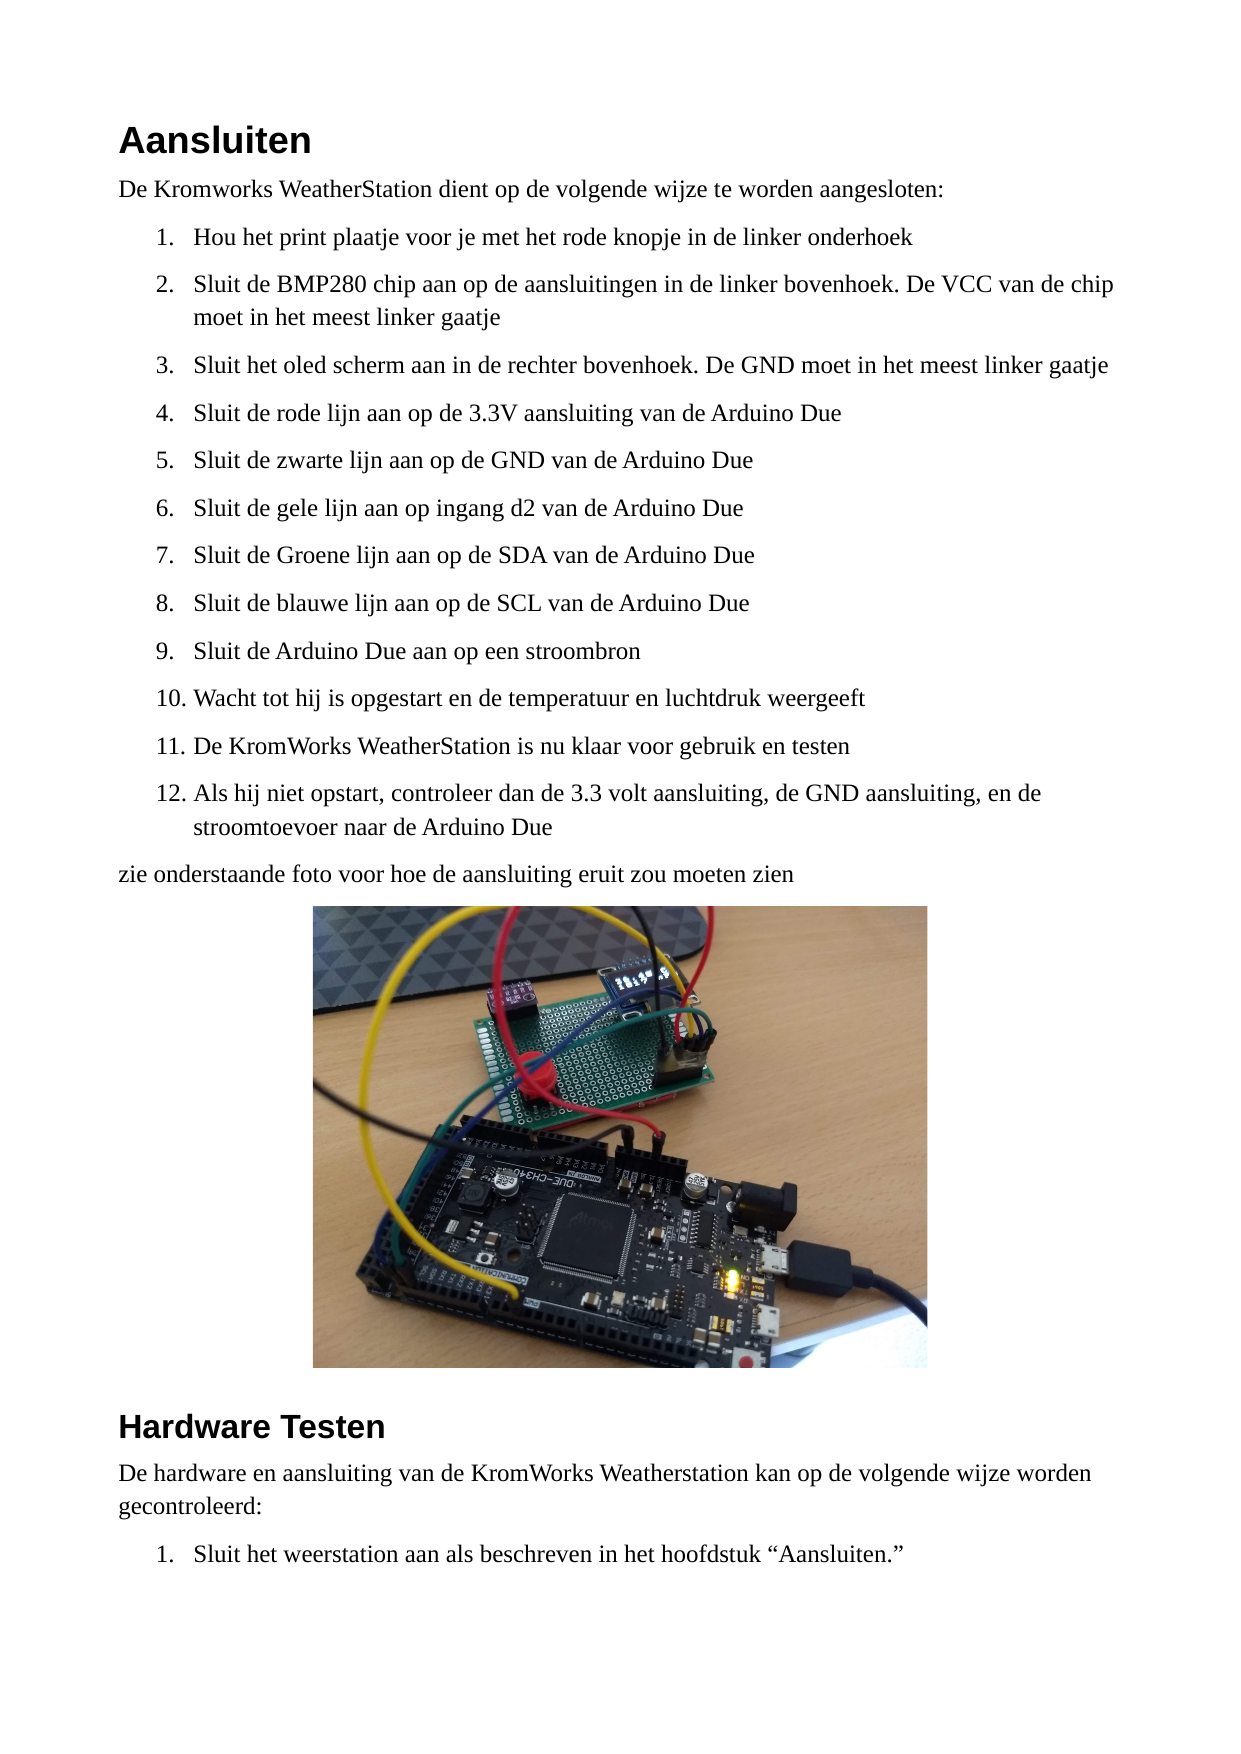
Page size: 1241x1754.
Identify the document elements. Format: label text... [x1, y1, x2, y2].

list Sluit de blauwe lijn aan op de SCL van de Arduino Due [156, 588, 1122, 617]
list Sluit de BMP280 chip aan op de aansluitingen in de linker bovenhoek. De VCC van de chip moet in het meest linker gaatje [156, 269, 1122, 331]
list Sluit het weerstation aan als beschreven in het hoofdstuk “Aansluiten.” [156, 1539, 1122, 1568]
list Wacht tot hij is opgestart en de temperatuur en luchtdruk weergeeft [156, 683, 1122, 712]
list Sluit het oled scherm aan in de rechter bovenhoek. De GND moet in het meest linker gaatje [156, 350, 1122, 379]
subtitle Hardware Testen [118, 1407, 1122, 1446]
text zie onderstaande foto voor hoe de aansluiting eruit zou moeten zien [118, 859, 1122, 888]
list De KromWorks WeatherStation is nu klaar voor gebruik en testen [156, 731, 1122, 760]
list Sluit de Arduino Due aan op een stroombron [156, 636, 1122, 664]
list Sluit de rode lijn aan op de 3.3V aansluiting van de Arduino Due [156, 398, 1122, 426]
picture [312, 906, 928, 1368]
list Sluit de zwarte lijn aan op de GND van de Arduino Due [156, 445, 1122, 474]
list Hou het print plaatje voor je met het rode knopje in de linker onderhoek [156, 222, 1122, 251]
list Sluit de Groene lijn aan op de SDA van de Arduino Due [156, 541, 1122, 569]
subtitle Aansluiten [118, 118, 1122, 162]
text De Kromworks WeatherStation dient op de volgende wijze te worden aangesloten: [118, 174, 1122, 203]
list Als hij niet opstart, controleer dan de 3.3 volt aansluiting, de GND aansluiting, en de stroomtoevoer naar de Arduino Due [156, 778, 1122, 840]
list Sluit de gele lijn aan op ingang d2 van de Arduino Due [156, 493, 1122, 522]
text De hardware en aansluiting van de KromWorks Weatherstation kan op de volgende wijze worden gecontroleerd: [118, 1458, 1122, 1520]
